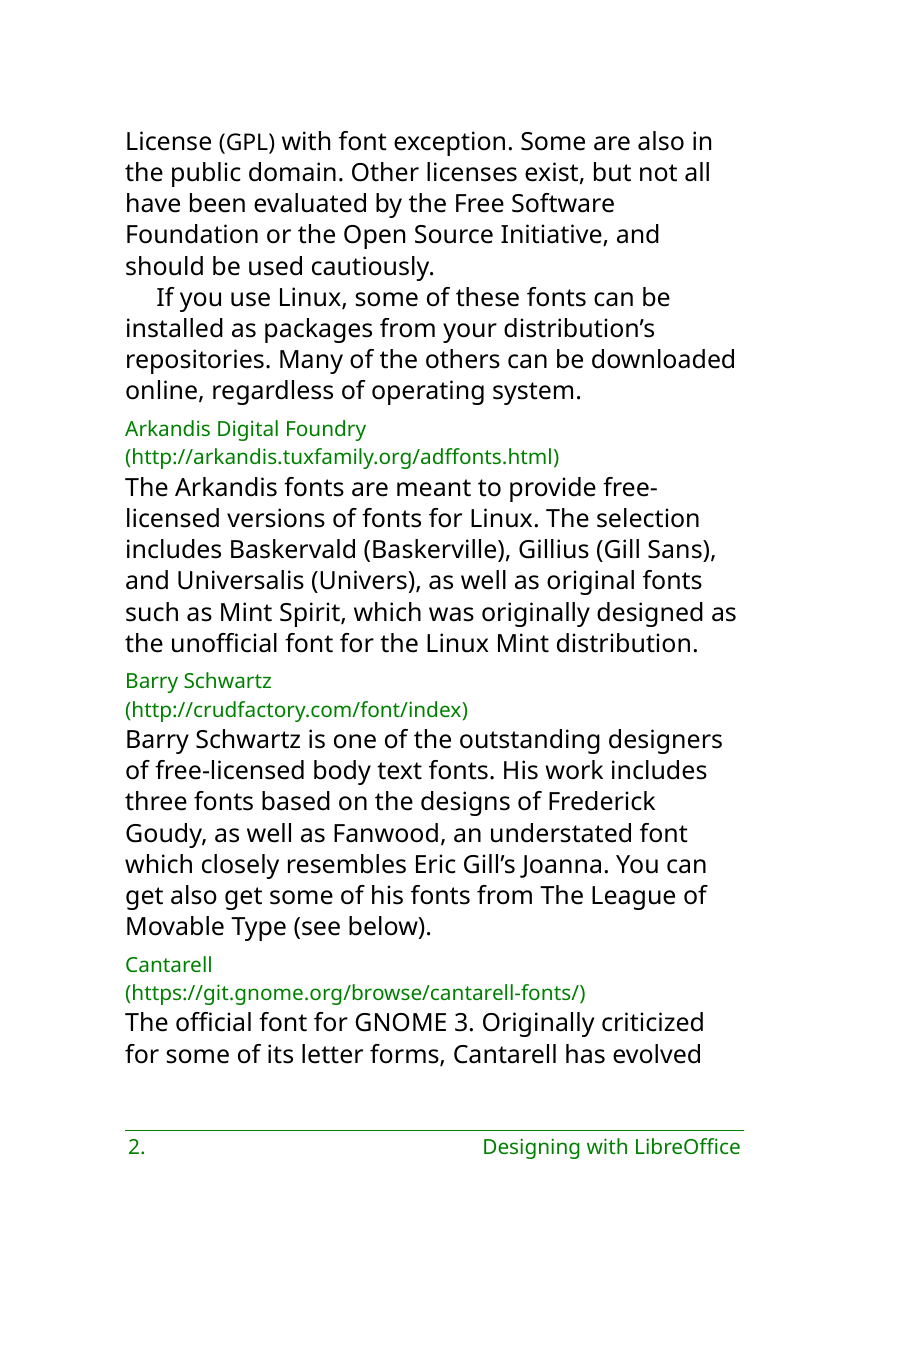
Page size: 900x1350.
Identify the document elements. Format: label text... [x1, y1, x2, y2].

title Arkandis Digital Foundry (http://arkandis.tuxfamily.org/adffonts.html) [125, 414, 744, 471]
text The official font for GNOME 3. Originally criticized for some of its letter forms, Cantarell has evolved [125, 1007, 744, 1069]
text The Arkandis fonts are meant to provide free-licensed versions of fonts for Linux. The selection includes Baskervald (Baskerville), Gillius (Gill Sans), and Universalis (Univers), as well as original fonts such as Mint Spirit, which was originally designed as the unofficial font for the Linux Mint distribution. [125, 471, 744, 658]
text If you use Linux, some of these fonts can be installed as packages from your distribution’s repositories. Many of the others can be downloaded online, regardless of operating system. [125, 281, 744, 406]
text Barry Schwartz is one of the outstanding designers of free-licensed body text fonts. His work includes three fonts based on the designs of Frederick Goudy, as well as Fanwood, an understated font which closely resembles Eric Gill’s Joanna. You can get also get some of his fonts from The League of Movable Type (see below). [125, 723, 744, 942]
title Cantarell (https://git.gnome.org/browse/cantarell-fonts/) [125, 950, 744, 1007]
title Barry Schwartz (http://crudfactory.com/font/index) [125, 666, 744, 723]
text License (GPL) with font exception. Some are also in the public domain. Other licenses exist, but not all have been evaluated by the Free Software Foundation or the Open Source Initiative, and should be used cautiously. [125, 125, 744, 281]
